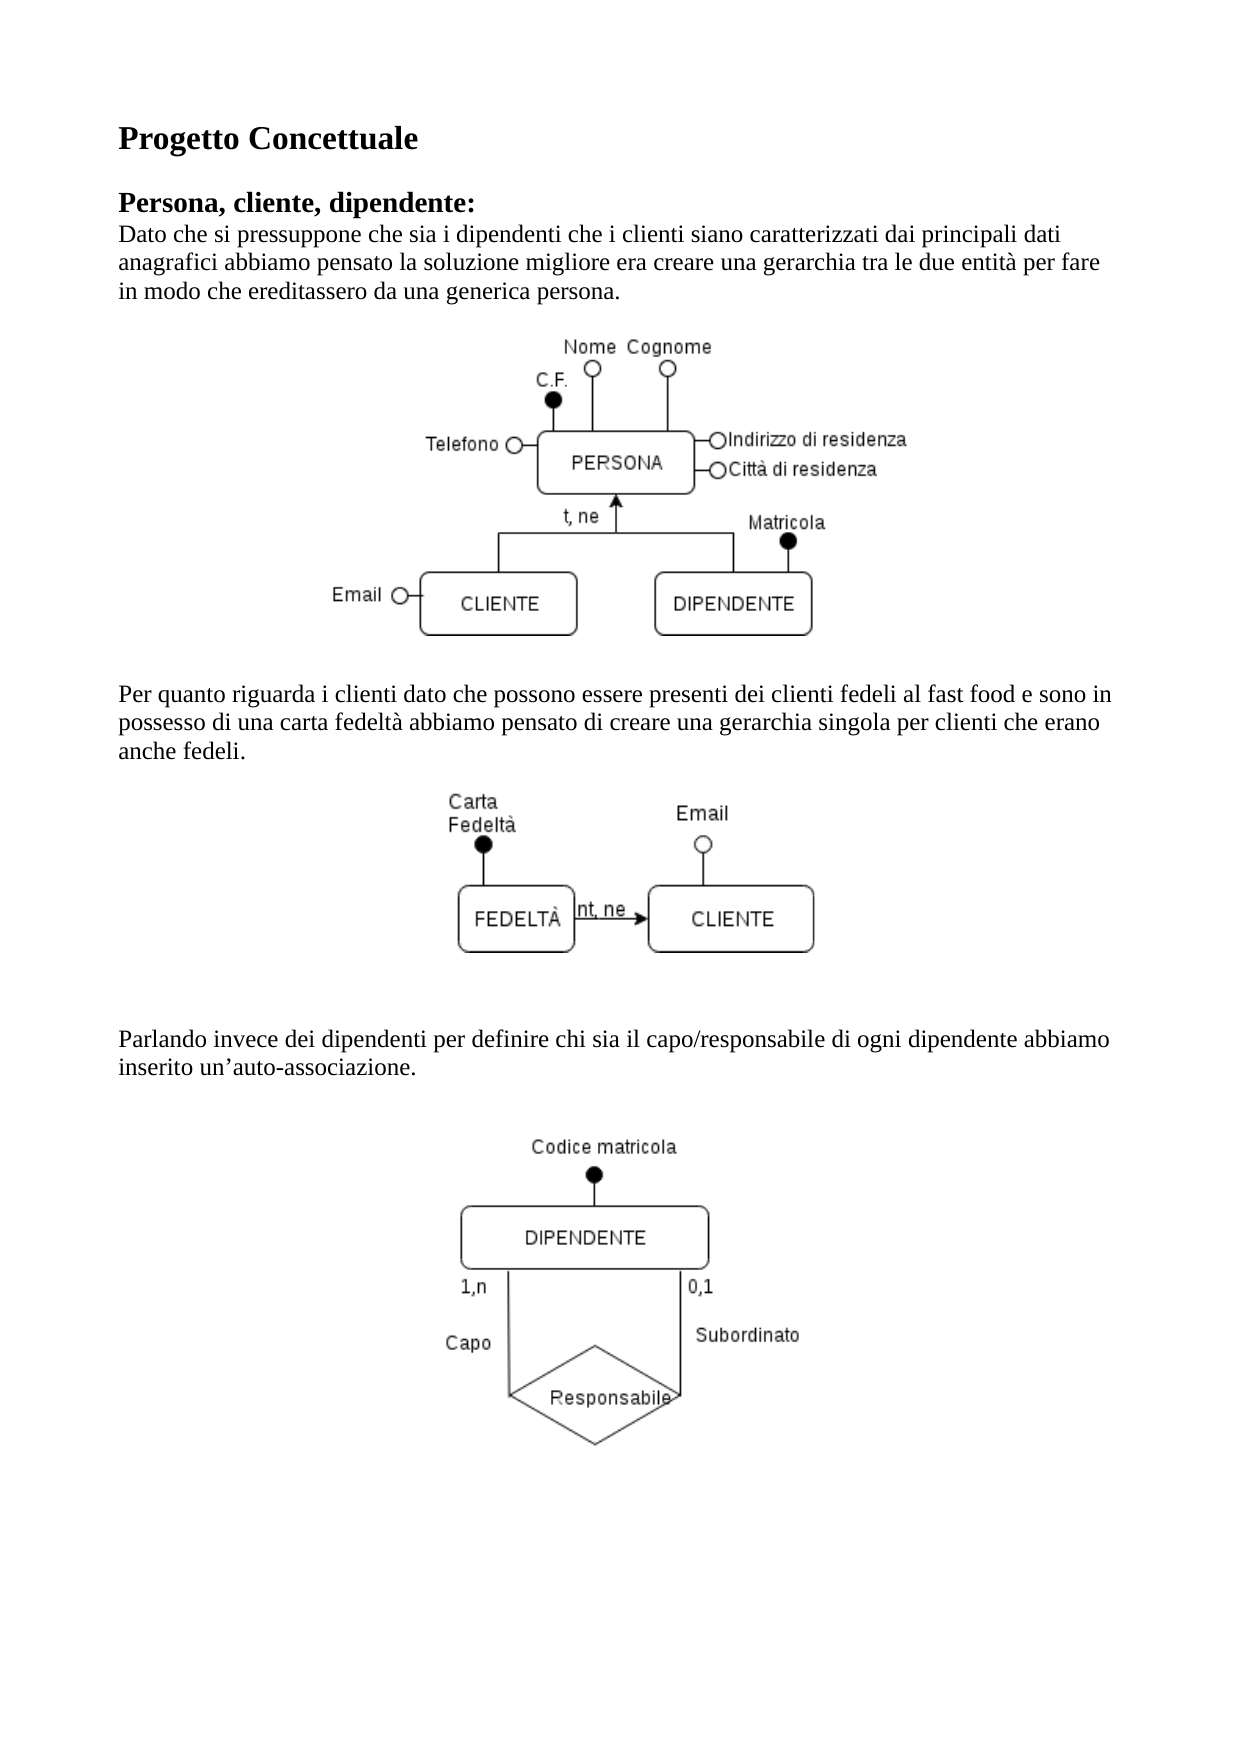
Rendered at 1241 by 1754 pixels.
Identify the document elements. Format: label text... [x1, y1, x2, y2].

picture [442, 1132, 802, 1455]
text Dato che si pressuppone che sia i dipendenti che i clienti siano caratterizzati dai principali dati anagrafici abbiamo pensato la soluzione migliore era creare una gerarchia tra le due entità per fare in modo che ereditassero da una generica persona. [118, 219, 1122, 305]
picture [445, 786, 815, 953]
text Persona, cliente, dipendente: [118, 185, 1122, 219]
picture [329, 332, 923, 636]
text Progetto Concettuale [118, 118, 1122, 156]
text Parlando invece dei dipendenti per definire chi sia il capo/responsabile di ogni dipendente abbiamo inserito un’auto-associazione. [118, 1024, 1122, 1081]
text Per quanto riguarda i clienti dato che possono essere presenti dei clienti fedeli al fast food e sono in possesso di una carta fedeltà abbiamo pensato di creare una gerarchia singola per clienti che erano anche fedeli. [118, 679, 1122, 765]
